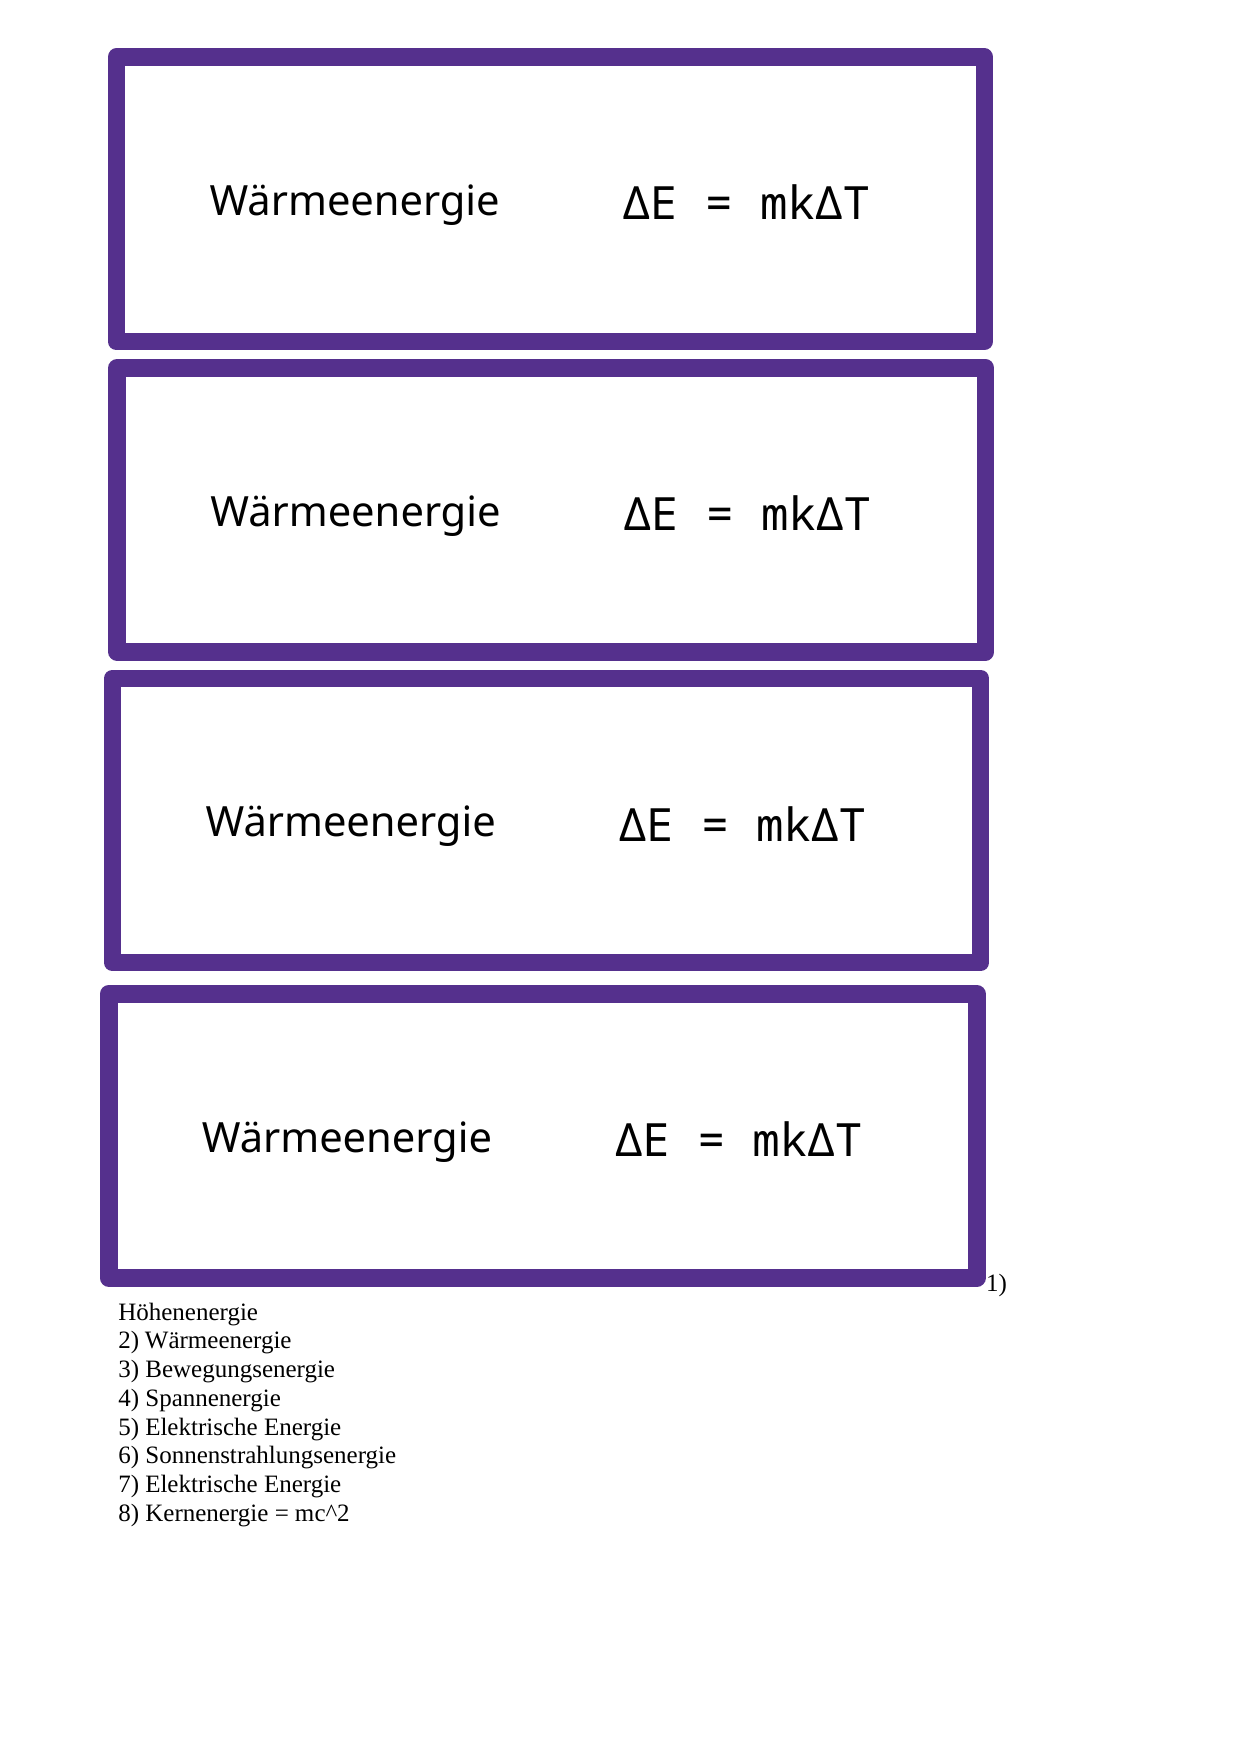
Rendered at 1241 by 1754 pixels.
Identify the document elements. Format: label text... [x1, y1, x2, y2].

text 7) Elektrische Energie [118, 1469, 1122, 1498]
text 1) Höhenenergie [118, 1268, 1122, 1326]
text 4) Spannenergie [118, 1383, 1122, 1412]
text 3) Bewegungsenergie [118, 1354, 1122, 1383]
text 8) Kernenergie = mc^2 [118, 1498, 1122, 1527]
text 2) Wärmeenergie [118, 1326, 1122, 1354]
text 6) Sonnenstrahlungsenergie [118, 1441, 1122, 1469]
text 5) Elektrische Energie [118, 1412, 1122, 1441]
